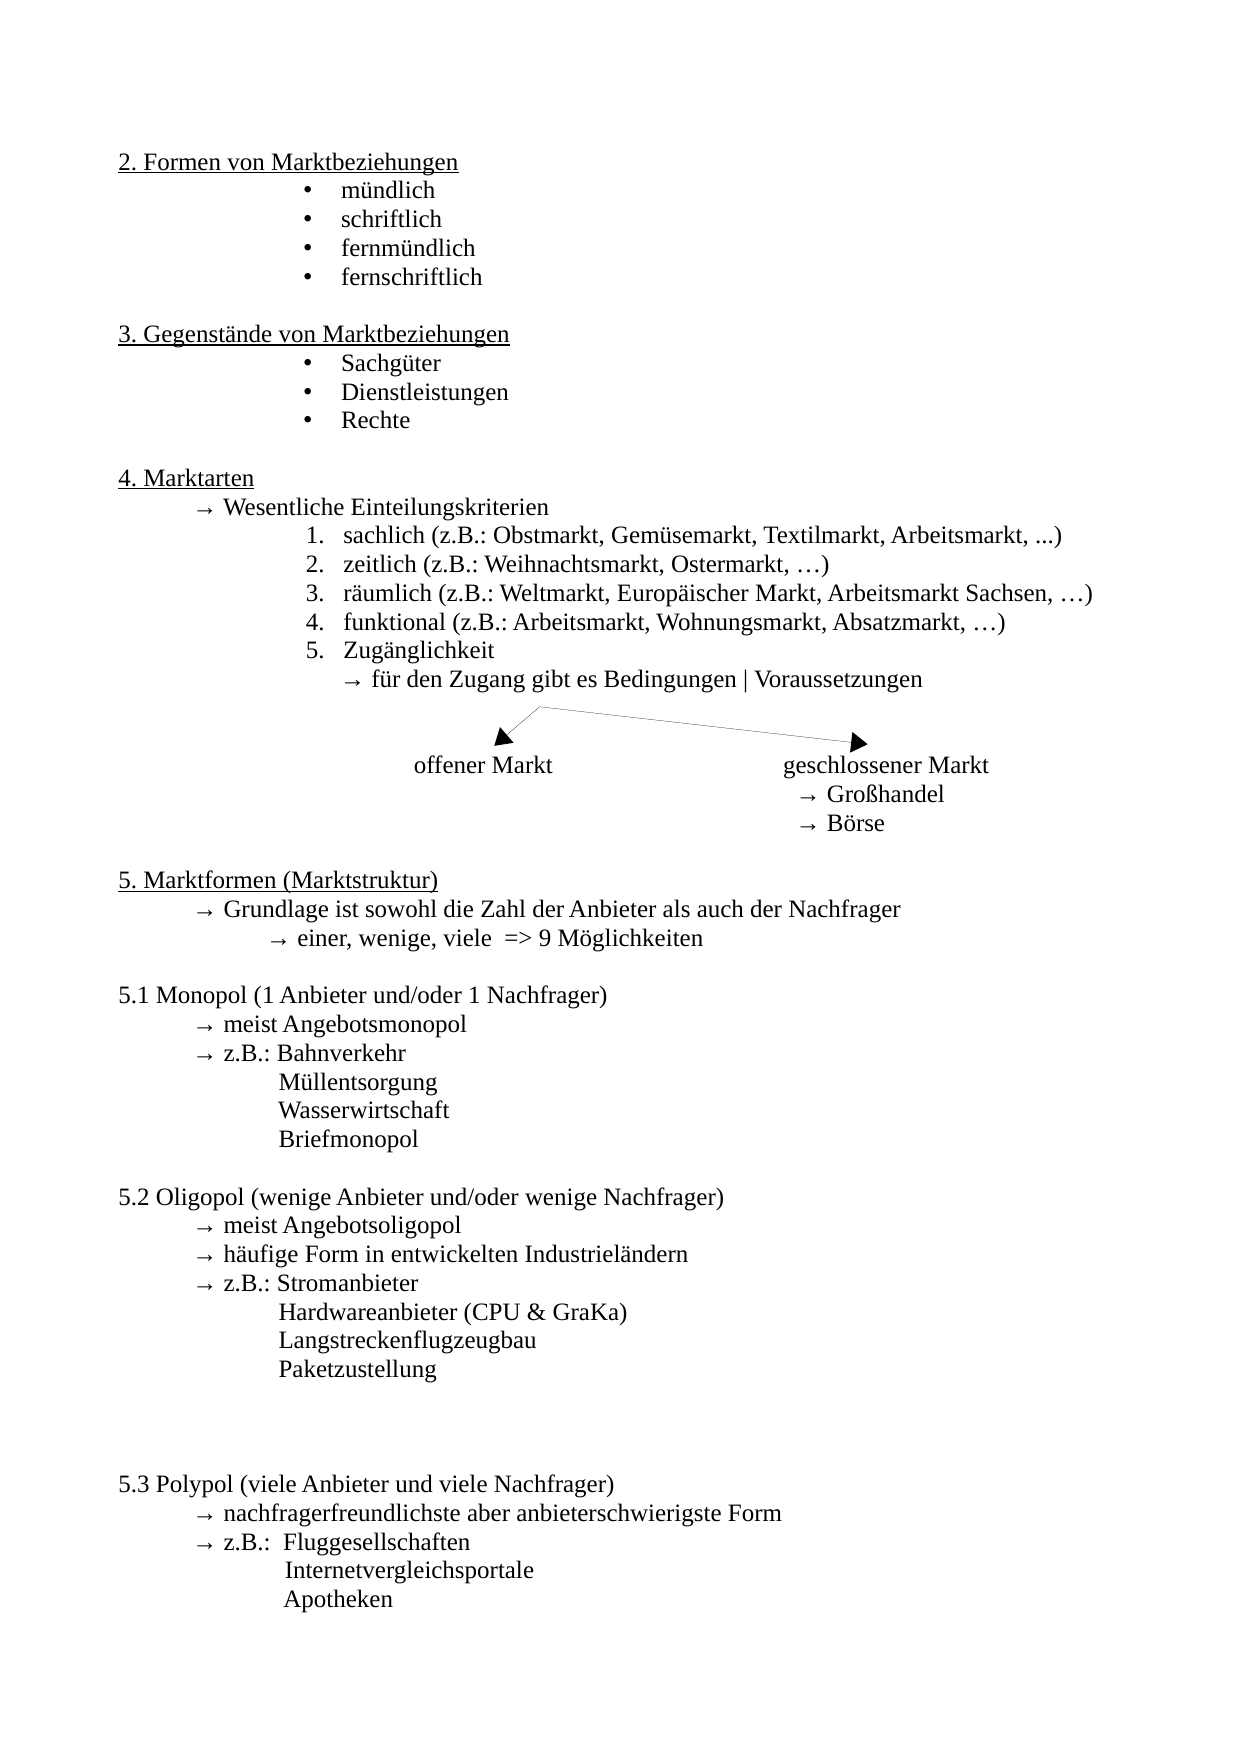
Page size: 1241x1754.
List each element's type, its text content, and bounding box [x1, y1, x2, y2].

text Langstreckenflugzeugbau [118, 1326, 1122, 1354]
list Sachgüter [303, 348, 1122, 377]
list Rechte [303, 406, 1122, 434]
text → nachfragerfreundlichste aber anbieterschwierigste Form [118, 1498, 1122, 1527]
text → für den Zugang gibt es Bedingungen | Voraussetzungen [118, 664, 1122, 693]
text → Börse [118, 808, 1122, 837]
text → häufige Form in entwickelten Industrieländern [118, 1239, 1122, 1268]
text → meist Angebotsmonopol [118, 1009, 1122, 1038]
list Zugänglichkeit [306, 636, 1122, 664]
text → z.B.: Bahnverkehr [118, 1038, 1122, 1067]
list zeitlich (z.B.: Weihnachtsmarkt, Ostermarkt, …) [306, 549, 1122, 578]
text Wasserwirtschaft [118, 1096, 1122, 1124]
text 5.2 Oligopol (wenige Anbieter und/oder wenige Nachfrager) [118, 1182, 1122, 1211]
list fernschriftlich [303, 262, 1122, 291]
text 3. Gegenstände von Marktbeziehungen [118, 319, 1122, 348]
text → z.B.: Fluggesellschaften [118, 1527, 1122, 1556]
text Briefmonopol [118, 1124, 1122, 1153]
list räumlich (z.B.: Weltmarkt, Europäischer Markt, Arbeitsmarkt Sachsen, …) [306, 578, 1122, 607]
text → z.B.: Stromanbieter [118, 1268, 1122, 1297]
text → meist Angebotsoligopol [118, 1211, 1122, 1239]
list funktional (z.B.: Arbeitsmarkt, Wohnungsmarkt, Absatzmarkt, …) [306, 607, 1122, 636]
text 5.3 Polypol (viele Anbieter und viele Nachfrager) [118, 1469, 1122, 1498]
list sachlich (z.B.: Obstmarkt, Gemüsemarkt, Textilmarkt, Arbeitsmarkt, ...) [306, 521, 1122, 549]
text 2. Formen von Marktbeziehungen [118, 147, 1122, 176]
list schriftlich [303, 204, 1122, 233]
text → Grundlage ist sowohl die Zahl der Anbieter als auch der Nachfrager [118, 894, 1122, 923]
text Paketzustellung [118, 1354, 1122, 1383]
text offener Markt geschlossener Markt [118, 751, 1122, 779]
text Müllentsorgung [118, 1067, 1122, 1096]
text 5.1 Monopol (1 Anbieter und/oder 1 Nachfrager) [118, 981, 1122, 1009]
text Apotheken [118, 1584, 1122, 1613]
text → Wesentliche Einteilungskriterien [118, 492, 1122, 521]
text → einer, wenige, viele => 9 Möglichkeiten [118, 923, 1122, 952]
text → Großhandel [118, 779, 1122, 808]
text 5. Marktformen (Marktstruktur) [118, 866, 1122, 894]
list Dienstleistungen [303, 377, 1122, 406]
list fernmündlich [303, 233, 1122, 262]
list mündlich [303, 176, 1122, 204]
text Hardwareanbieter (CPU & GraKa) [118, 1297, 1122, 1326]
text 4. Marktarten [118, 463, 1122, 492]
text Internetvergleichsportale [118, 1556, 1122, 1584]
